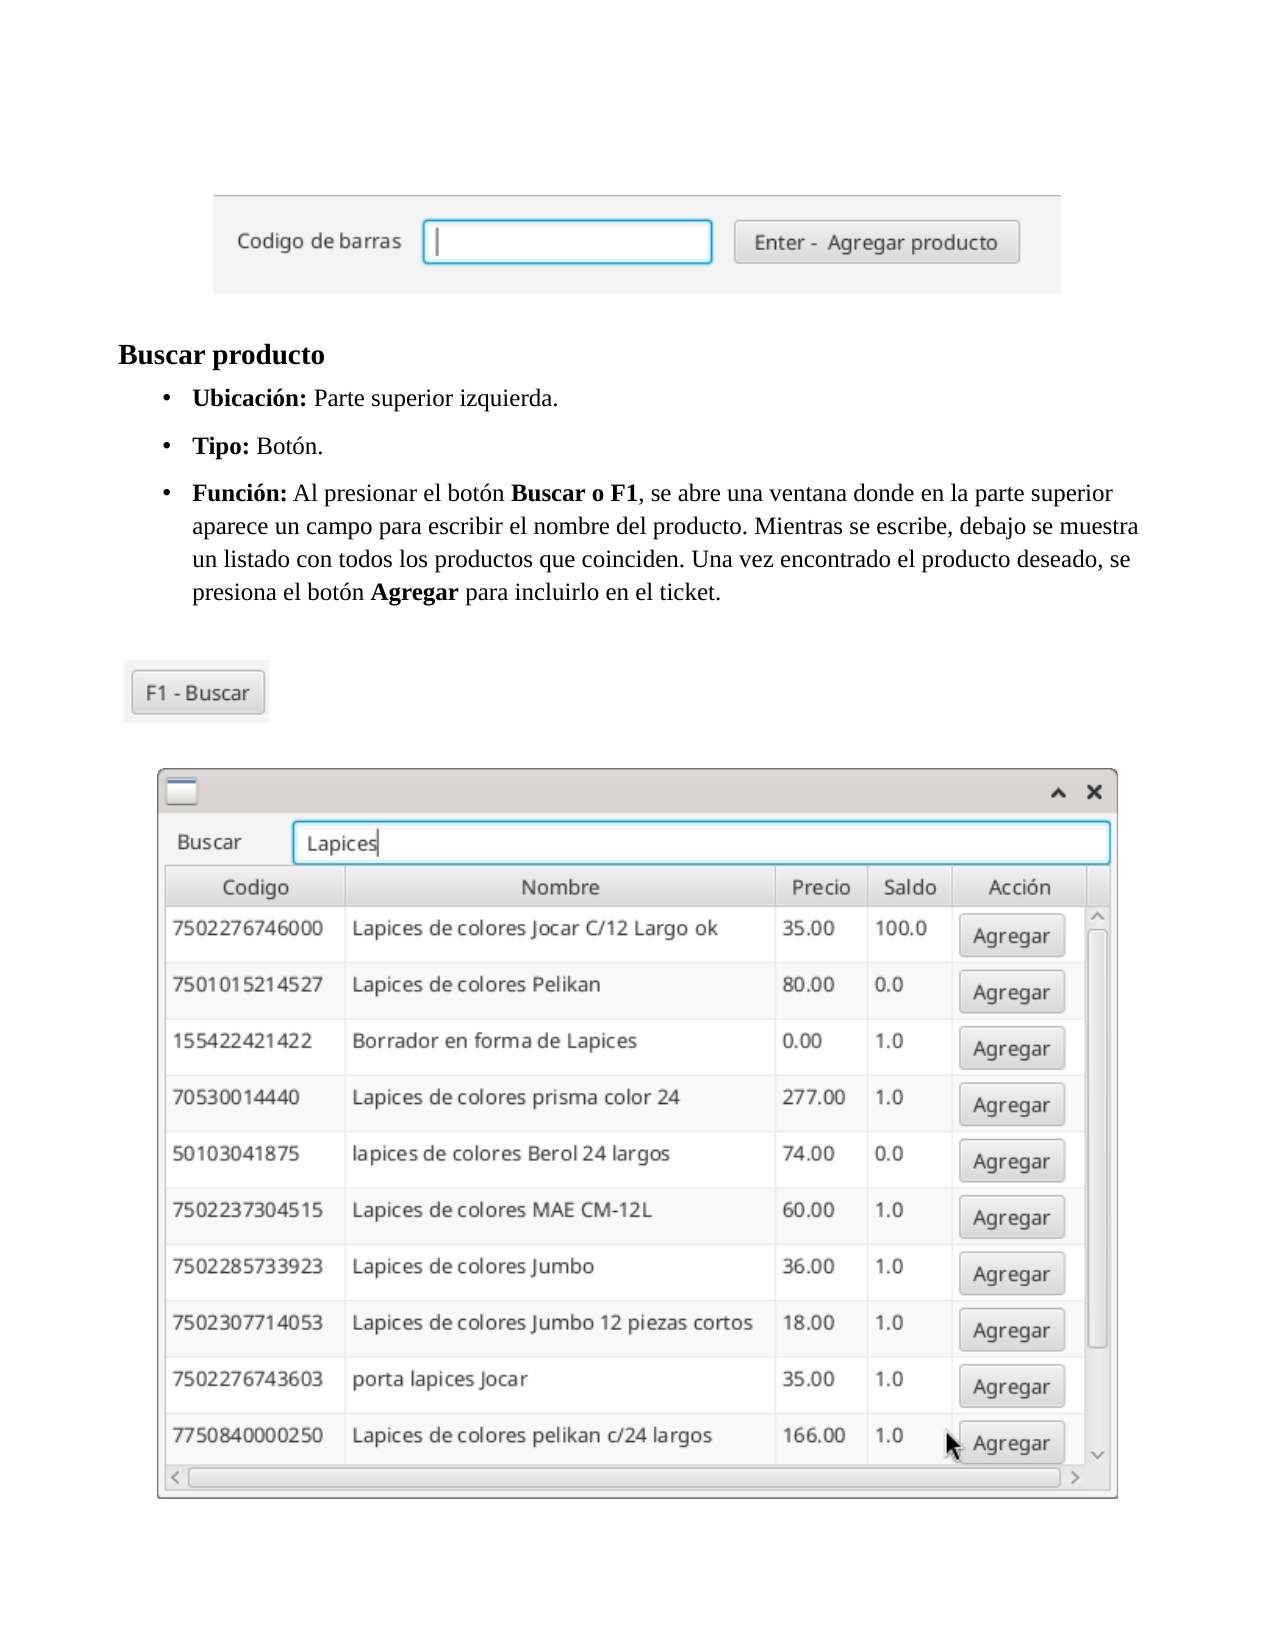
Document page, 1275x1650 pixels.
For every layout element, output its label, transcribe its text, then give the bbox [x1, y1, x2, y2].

picture [124, 660, 270, 723]
list Ubicación: Parte superior izquierda. [162, 383, 1157, 412]
list Función: Al presionar el botón Buscar o F1, se abre una ventana donde en la parte superior aparece un campo para escribir el nombre del producto. Mientras se escribe, debajo se muestra un listado con todos los productos que coinciden. Una vez encontrado el producto deseado, se presiona el botón Agregar para incluirlo en el ticket. [162, 478, 1157, 606]
picture [214, 195, 1061, 294]
list Tipo: Botón. [162, 431, 1157, 459]
subtitle Buscar producto [118, 337, 1157, 371]
picture [157, 768, 1118, 1499]
